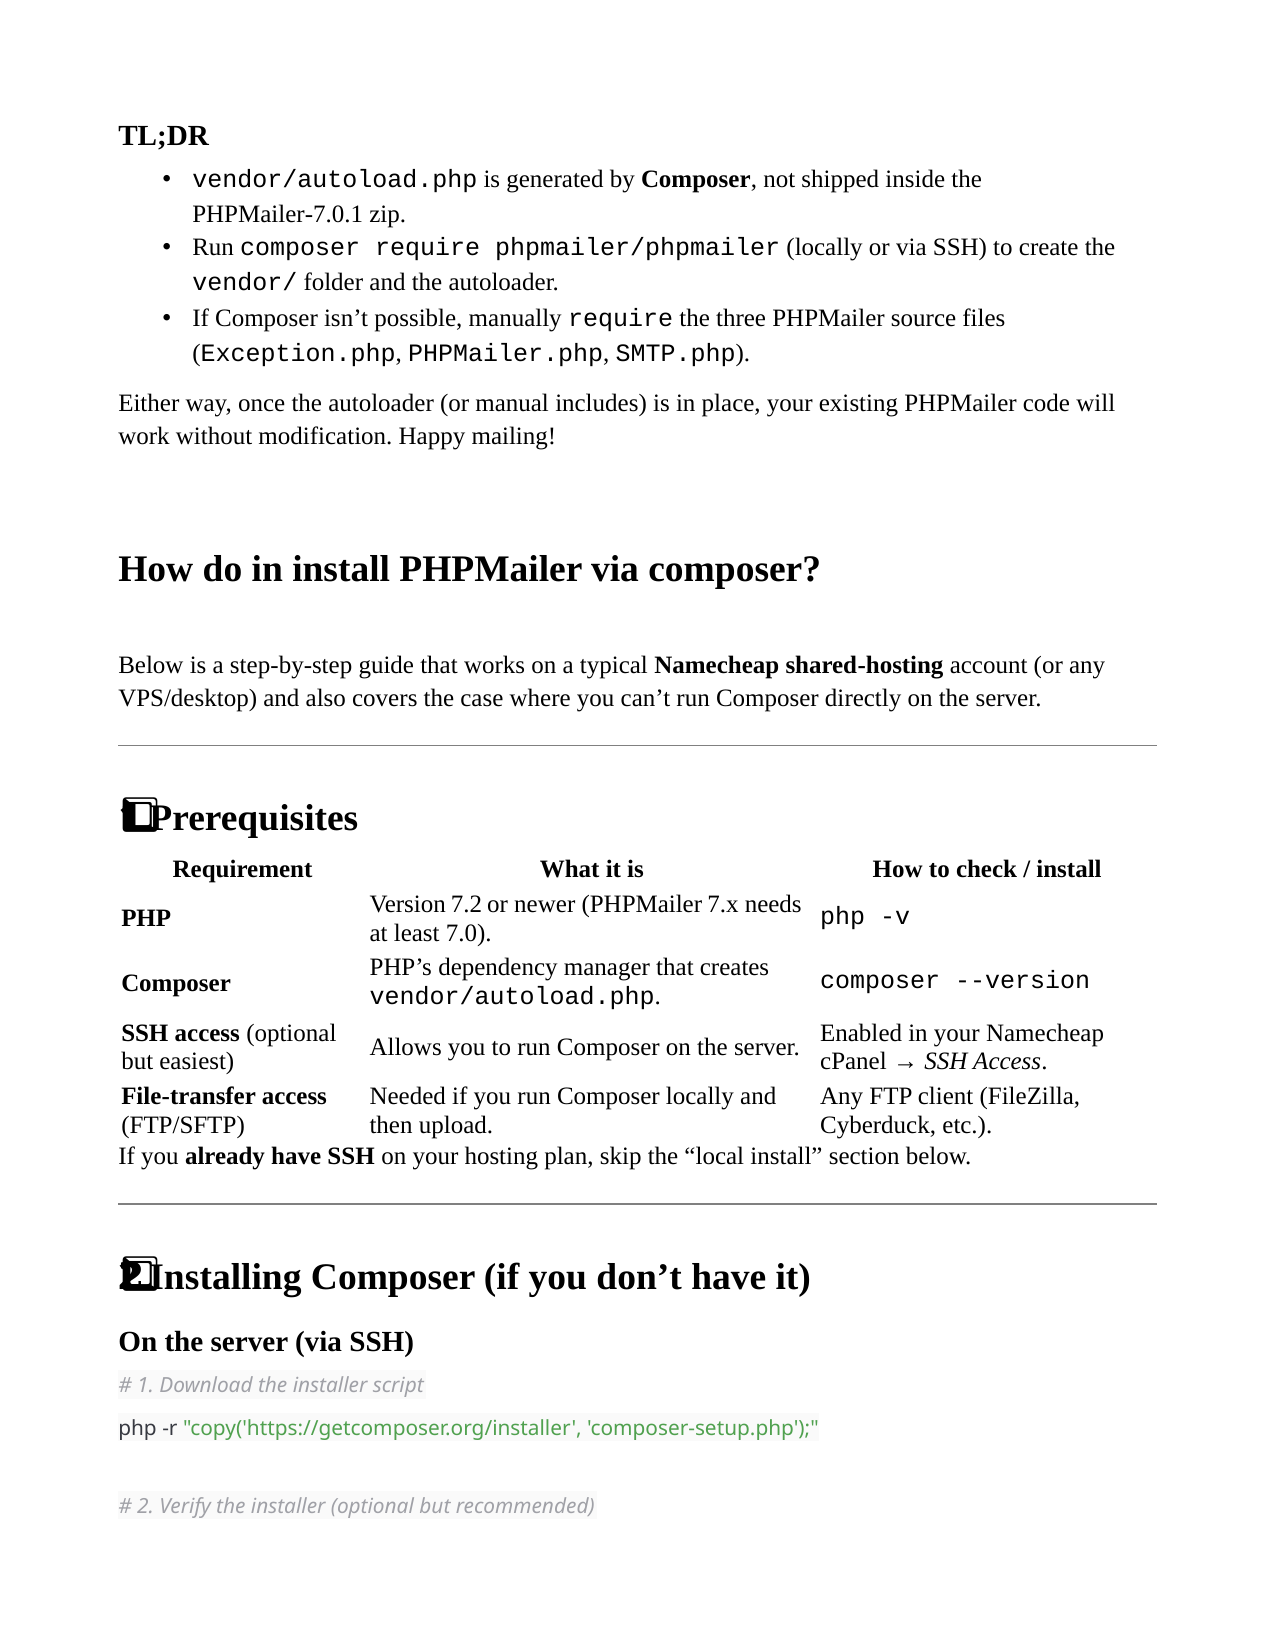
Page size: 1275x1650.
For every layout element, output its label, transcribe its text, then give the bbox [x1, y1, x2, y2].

table_cell composer --version [817, 949, 1157, 1015]
table_cell SSH access (optional but easiest) [118, 1015, 366, 1078]
table_cell Any FTP client (FileZilla, Cyberduck, etc.). [817, 1078, 1157, 1141]
text php -r "copy('https://getcomposer.org/installer', 'composer-setup.php');" [118, 1413, 1157, 1441]
table_cell PHP’s dependency manager that creates vendor/autoload.php. [366, 949, 817, 1015]
text Below is a step‑by‑step guide that works on a typical Namecheap shared‑hosting account (or any VPS/desktop) and also covers the case where you can’t run Composer directly on the server. [118, 650, 1157, 712]
table_header How to check / install [817, 851, 1157, 886]
table_cell PHP [118, 886, 366, 949]
table_cell Composer [118, 949, 366, 1015]
subtitle TL;DR [118, 118, 1157, 152]
table_header What it is [366, 851, 817, 886]
list Run composer require phpmailer/phpmailer (locally or via SSH) to create the vendor/ folder and the autoloader. [162, 232, 1157, 298]
table_cell Version 7.2 or newer (PHPMailer 7.x needs at least 7.0). [366, 886, 817, 949]
list vendor/autoload.php is generated by Composer, not shipped inside the PHPMailer‑7.0.1 zip. [162, 164, 1157, 228]
text # 2. Verify the installer (optional but recommended) [118, 1491, 1157, 1519]
table_cell Enabled in your Namecheap cPanel → SSH Access. [817, 1015, 1157, 1078]
table_cell Allows you to run Composer on the server. [366, 1015, 817, 1078]
text If you already have SSH on your hosting plan, skip the “local install” section below. [118, 1141, 1157, 1170]
table_cell File‑transfer access (FTP/SFTP) [118, 1078, 366, 1141]
subtitle How do in install PHPMailer via composer? [118, 547, 1157, 590]
subtitle 1️⃣ Prerequisites [118, 796, 1157, 839]
table_header Requirement [118, 851, 366, 886]
subtitle 2️⃣ Installing Composer (if you don’t have it) [118, 1254, 1157, 1297]
subtitle On the server (via SSH) [118, 1324, 1157, 1358]
table_cell Needed if you run Composer locally and then upload. [366, 1078, 817, 1141]
text # 1. Download the installer script [118, 1370, 1157, 1399]
text Either way, once the autoloader (or manual includes) is in place, your existing PHPMailer code will work without modification. Happy mailing! [118, 388, 1157, 450]
table_cell php -v [817, 886, 1157, 949]
list If Composer isn’t possible, manually require the three PHPMailer source files (Exception.php, PHPMailer.php, SMTP.php). [162, 303, 1157, 369]
